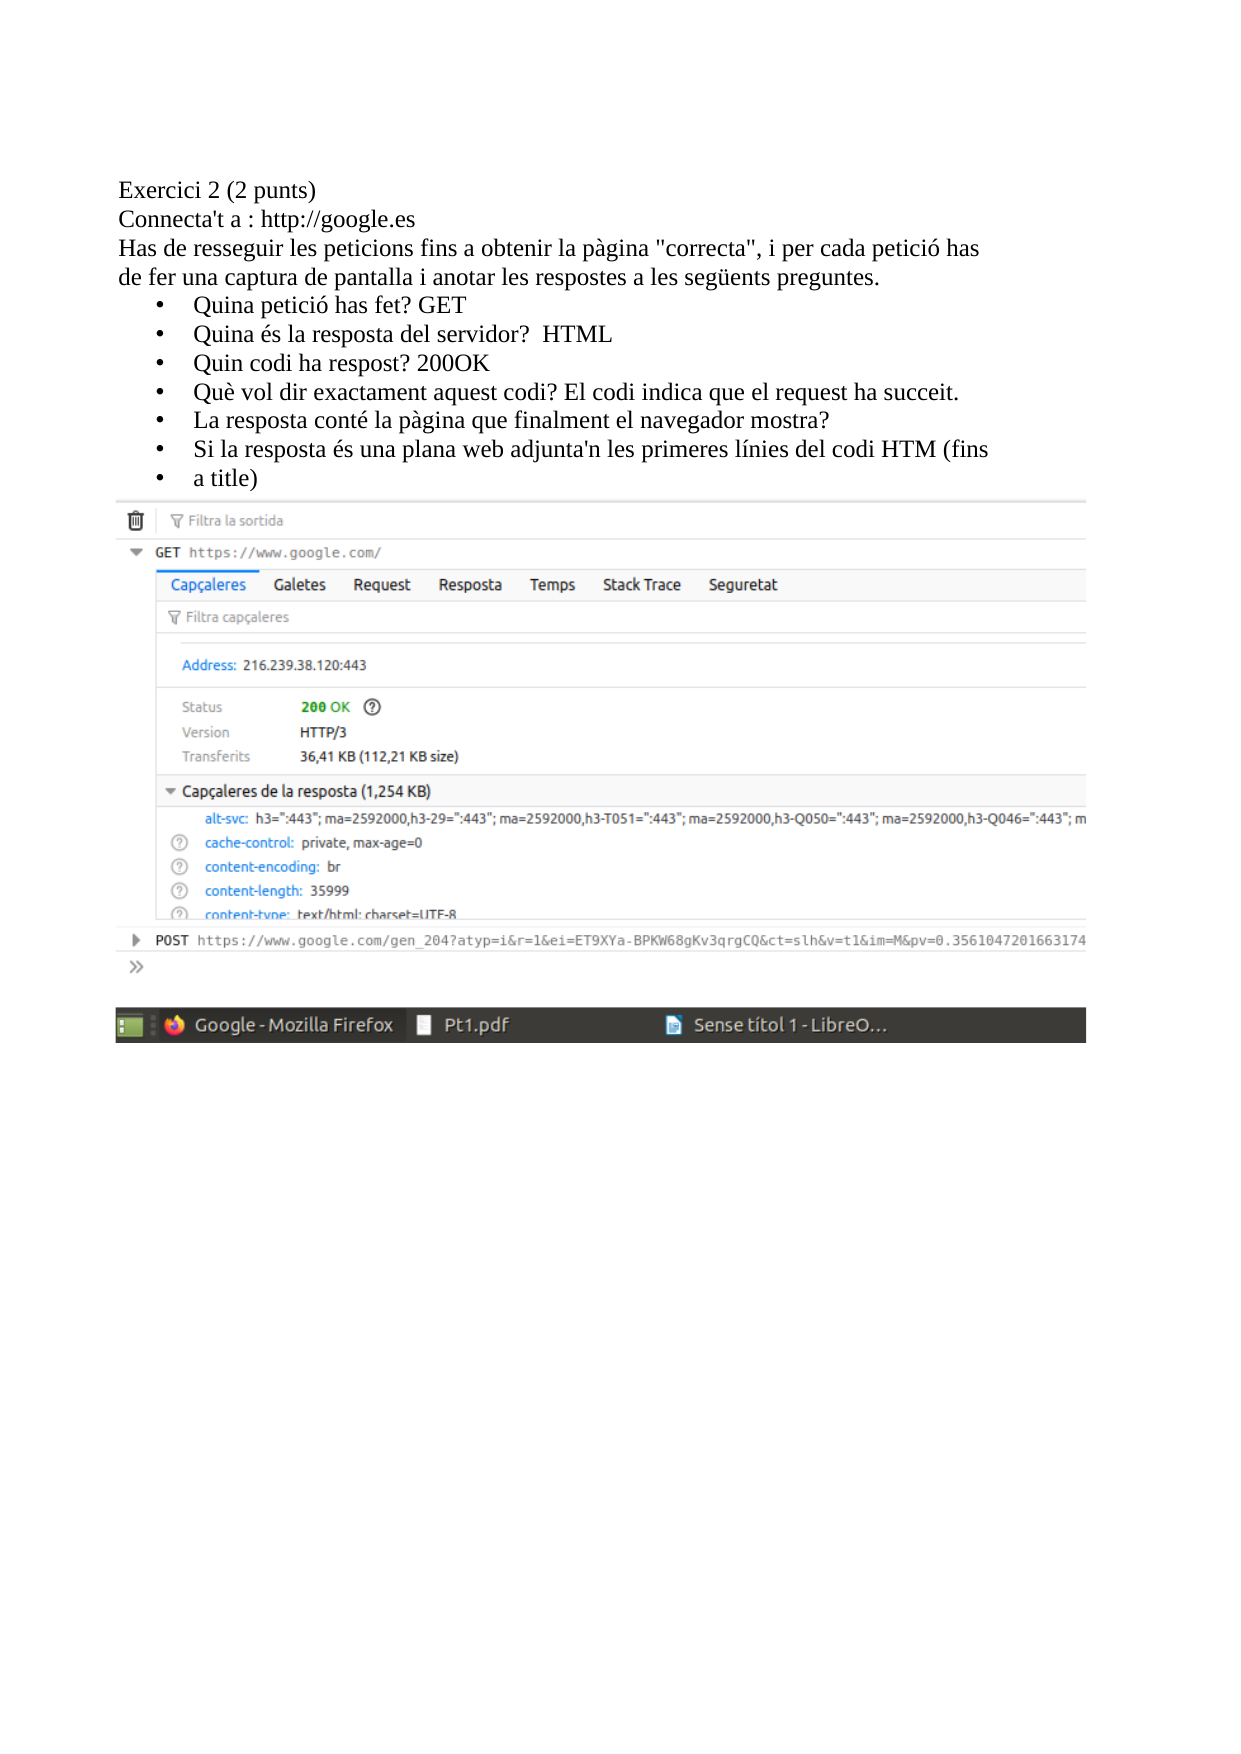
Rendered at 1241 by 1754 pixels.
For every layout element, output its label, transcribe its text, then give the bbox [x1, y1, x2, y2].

list Quina petició has fet? GET [156, 291, 1122, 319]
list a title) [156, 463, 1122, 492]
list La resposta conté la pàgina que finalment el navegador mostra? [156, 406, 1122, 434]
list Si la resposta és una plana web adjunta'n les primeres línies del codi HTM (fins [156, 434, 1122, 463]
list Què vol dir exactament aquest codi? El codi indica que el request ha succeit. [156, 377, 1122, 406]
list Quin codi ha respost? 200OK [156, 348, 1122, 377]
text Exercici 2 (2 punts) [118, 176, 1122, 204]
text Has de resseguir les peticions fins a obtenir la pàgina "correcta", i per cada petició has [118, 233, 1122, 262]
text Connecta't a : http://google.es [118, 204, 1122, 233]
text de fer una captura de pantalla i anotar les respostes a les següents preguntes. [118, 262, 1122, 291]
list Quina és la resposta del servidor? HTML [156, 319, 1122, 348]
